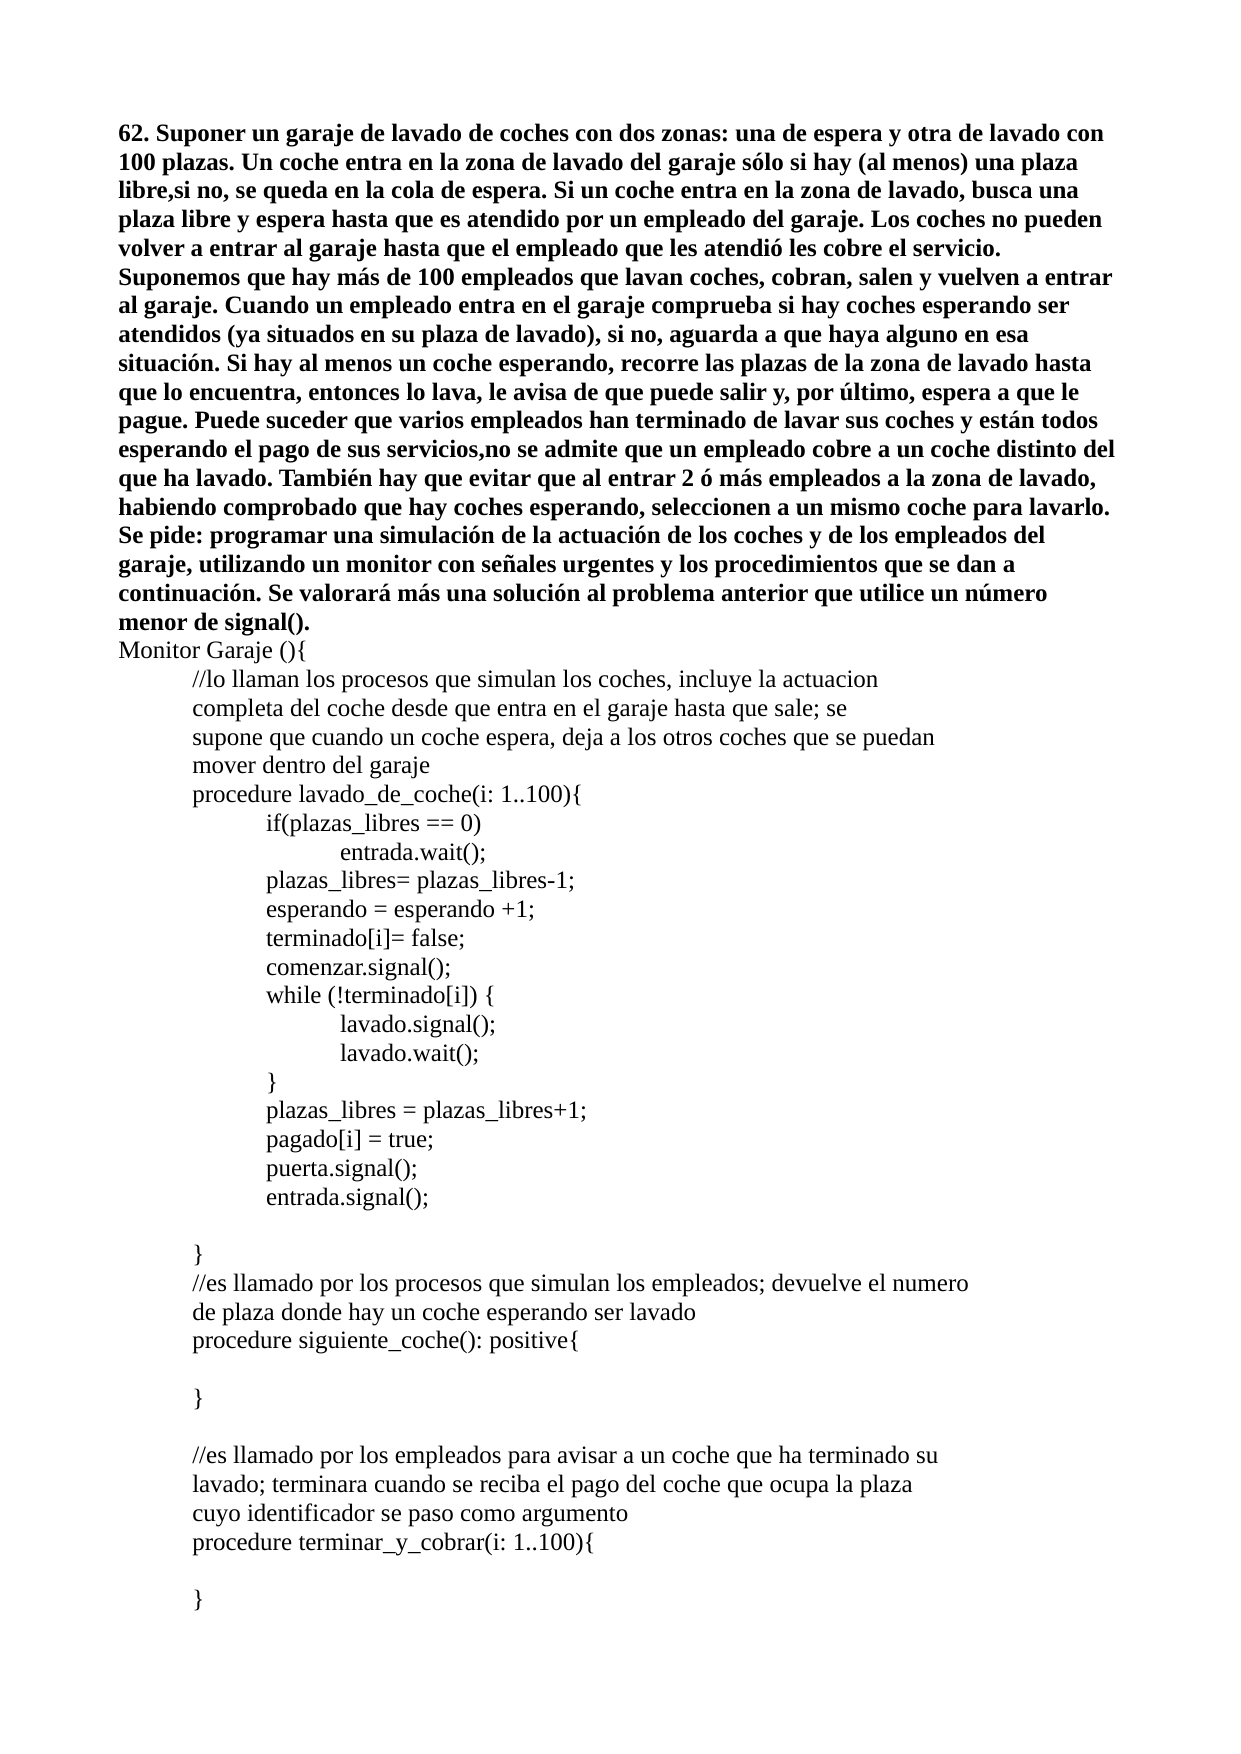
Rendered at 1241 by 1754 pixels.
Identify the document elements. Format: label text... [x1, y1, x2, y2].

text } [118, 1584, 1122, 1613]
text 62. Suponer un garaje de lavado de coches con dos zonas: una de espera y otra de lavado con 100 plazas. Un coche entra en la zona de lavado del garaje sólo si hay (al menos) una plaza libre,si no, se queda en la cola de espera. Si un coche entra en la zona de lavado, busca una plaza libre y espera hasta que es atendido por un empleado del garaje. Los coches no pueden volver a entrar al garaje hasta que el empleado que les atendió les cobre el servicio. Suponemos que hay más de 100 empleados que lavan coches, cobran, salen y vuelven a entrar al garaje. Cuando un empleado entra en el garaje comprueba si hay coches esperando ser atendidos (ya situados en su plaza de lavado), si no, aguarda a que haya alguno en esa situación. Si hay al menos un coche esperando, recorre las plazas de la zona de lavado hasta que lo encuentra, entonces lo lava, le avisa de que puede salir y, por último, espera a que le pague. Puede suceder que varios empleados han terminado de lavar sus coches y están todos esperando el pago de sus servicios,no se admite que un empleado cobre a un coche distinto del que ha lavado. También hay que evitar que al entrar 2 ó más empleados a la zona de lavado, habiendo comprobado que hay coches esperando, seleccionen a un mismo coche para lavarlo. Se pide: programar una simulación de la actuación de los coches y de los empleados del garaje, utilizando un monitor con señales urgentes y los procedimientos que se dan a continuación. Se valorará más una solución al problema anterior que utilice un número menor de signal(). [118, 118, 1122, 636]
text entrada.signal(); [118, 1182, 1122, 1211]
text lavado; terminara cuando se reciba el pago del coche que ocupa la plaza [118, 1469, 1122, 1498]
text esperando = esperando +1; [118, 894, 1122, 923]
text } [118, 1067, 1122, 1096]
text terminado[i]= false; [118, 923, 1122, 952]
text de plaza donde hay un coche esperando ser lavado [118, 1297, 1122, 1326]
text cuyo identificador se paso como argumento [118, 1498, 1122, 1527]
text procedure terminar_y_cobrar(i: 1..100){ [118, 1527, 1122, 1556]
text entrada.wait(); [118, 837, 1122, 866]
text plazas_libres = plazas_libres+1; [118, 1096, 1122, 1124]
text lavado.wait(); [118, 1038, 1122, 1067]
text } [118, 1239, 1122, 1268]
text procedure lavado_de_coche(i: 1..100){ [118, 779, 1122, 808]
text comenzar.signal(); [118, 952, 1122, 981]
text supone que cuando un coche espera, deja a los otros coches que se puedan [118, 722, 1122, 751]
text //es llamado por los empleados para avisar a un coche que ha terminado su [118, 1441, 1122, 1469]
text while (!terminado[i]) { [118, 981, 1122, 1009]
text Monitor Garaje (){ [118, 636, 1122, 664]
text } [118, 1383, 1122, 1412]
text pagado[i] = true; [118, 1124, 1122, 1153]
text if(plazas_libres == 0) [118, 808, 1122, 837]
text //lo llaman los procesos que simulan los coches, incluye la actuacion [118, 664, 1122, 693]
text completa del coche desde que entra en el garaje hasta que sale; se [118, 693, 1122, 722]
text puerta.signal(); [118, 1153, 1122, 1182]
text plazas_libres= plazas_libres-1; [118, 866, 1122, 894]
text lavado.signal(); [118, 1009, 1122, 1038]
text procedure siguiente_coche(): positive{ [118, 1326, 1122, 1354]
text //es llamado por los procesos que simulan los empleados; devuelve el numero [118, 1268, 1122, 1297]
text mover dentro del garaje [118, 751, 1122, 779]
